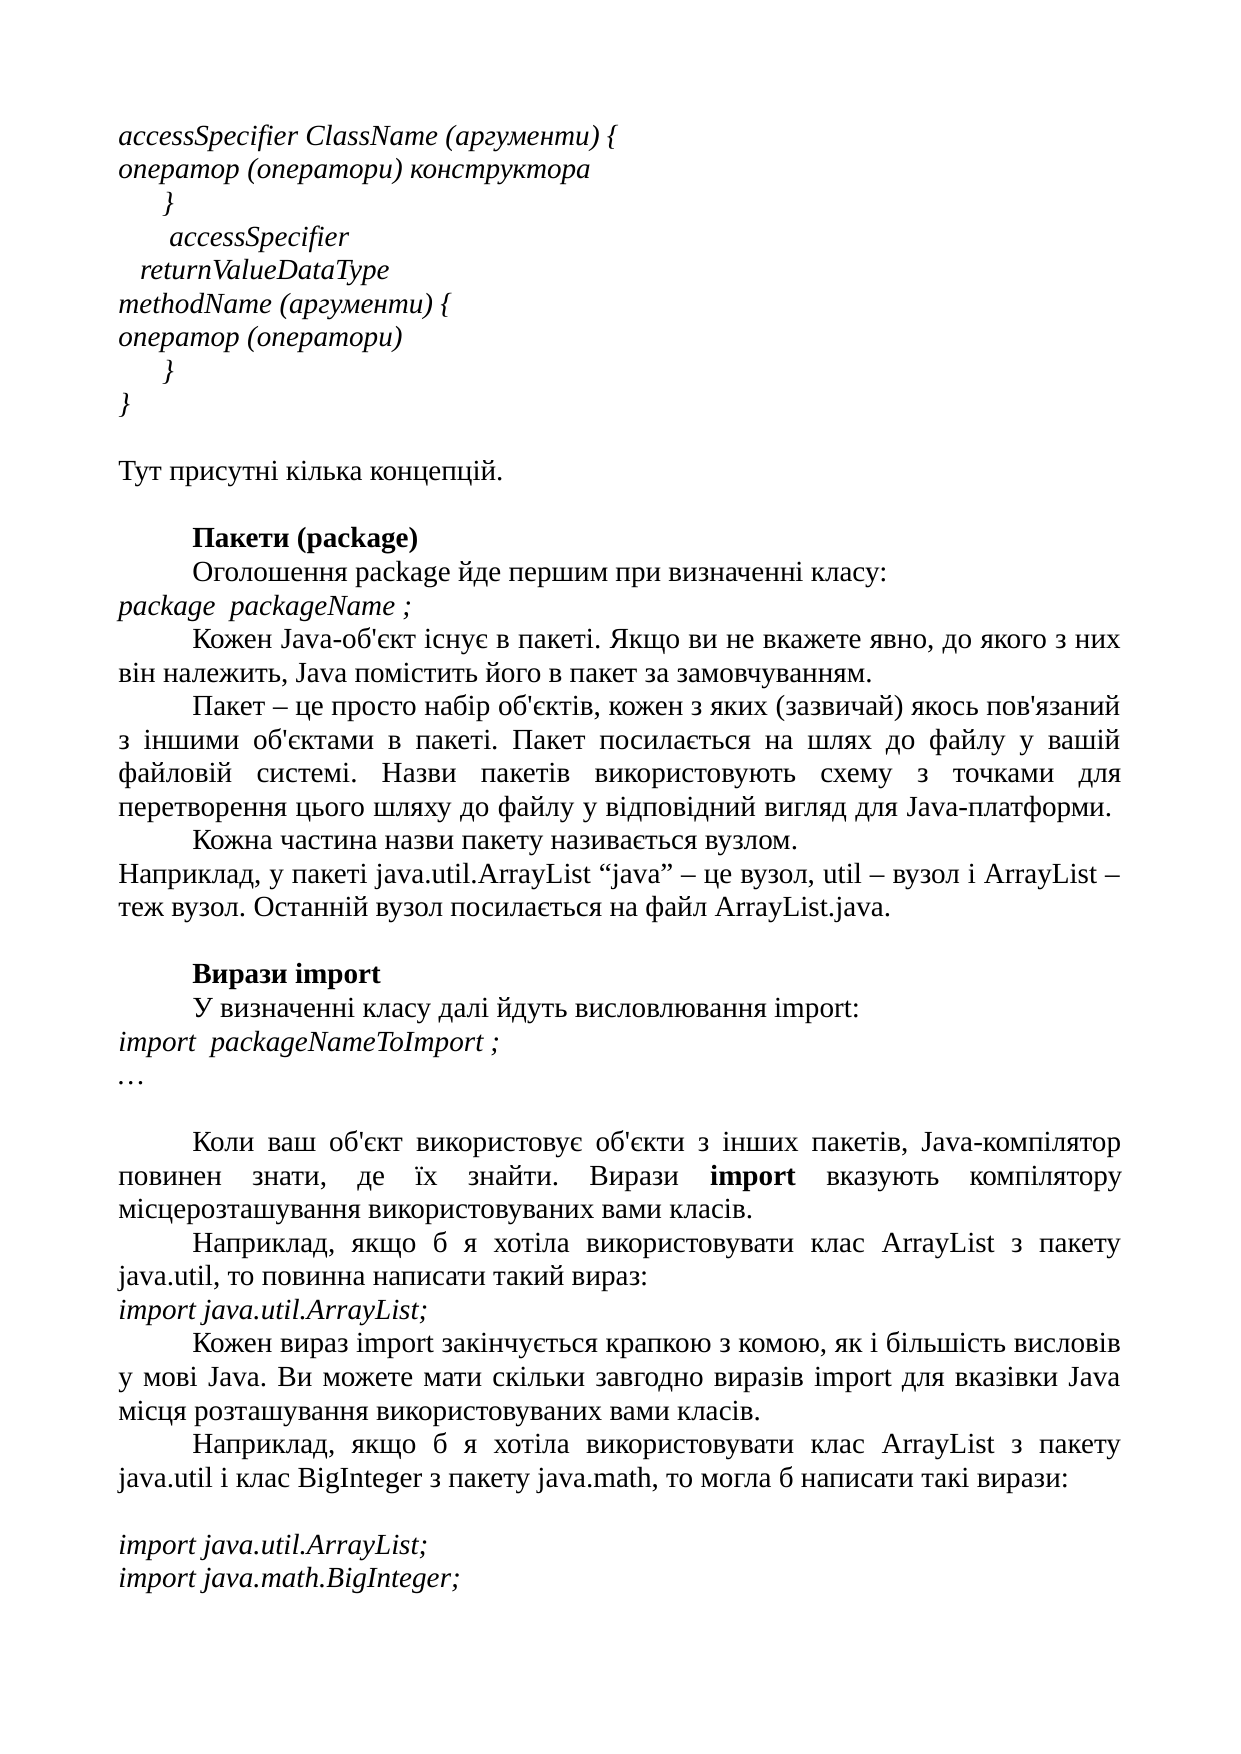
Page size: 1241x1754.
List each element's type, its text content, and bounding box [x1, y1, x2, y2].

text package packageName ; [118, 588, 1122, 621]
text Вирази import [118, 957, 1122, 990]
text methodName (аргументи) { [118, 286, 1122, 319]
text } [118, 353, 1122, 386]
text import packageNameToImport ; [118, 1024, 1122, 1057]
text Оголошення package йде першим при визначенні класу: [118, 554, 1122, 588]
text Пакети (package) [118, 521, 1122, 554]
text accessSpecifier [118, 219, 1122, 252]
text … [118, 1057, 1122, 1091]
text Тут присутні кілька концепцій. [118, 420, 1122, 487]
text } [118, 386, 1122, 420]
text оператор (оператори) конструктора [118, 152, 1122, 185]
text Пакет – це просто набір об'єктів, кожен з яких (зазвичай) якось пов'язаний з іншими об'єктами в пакеті. Пакет посилається на шлях до файлу у вашій файловій системі. Назви пакетів використовують схему з точками для перетворення цього шляху до файлу у відповідний вигляд для Java-платформи. Кожна частина назви пакету називається вузлом. [118, 688, 1122, 856]
text Кожен вираз import закінчується крапкою з комою, як і більшість висловів у мові Java. Ви можете мати скільки завгодно виразів import для вказівки Java місця розташування використовуваних вами класів. [118, 1326, 1122, 1426]
text accessSpecifier ClassName (аргументи) { [118, 118, 1122, 152]
text returnValueDataType [118, 252, 1122, 286]
text Наприклад, якщо б я хотіла використовувати клас ArrayList з пакету java.util і клас BigInteger з пакету java.math, то могла б написати такі вирази: [118, 1426, 1122, 1493]
text import java.util.ArrayList; [118, 1527, 1122, 1560]
text } [118, 185, 1122, 219]
text import java.util.ArrayList; [118, 1292, 1122, 1326]
text Кожен Java-об'єкт існує в пакеті. Якщо ви не вкажете явно, до якого з них він належить, Java помістить його в пакет за замовчуванням. [118, 621, 1122, 688]
text Наприклад, у пакеті java.util.ArrayList “java” – це вузол, util – вузол і ArrayList – теж вузол. Останній вузол посилається на файл ArrayList.java. [118, 856, 1122, 923]
text У визначенні класу далі йдуть висловлювання import: [118, 990, 1122, 1024]
text Коли ваш об'єкт використовує об'єкти з інших пакетів, Java-компілятор повинен знати, де їх знайти. Вирази import вказують компілятору місцерозташування використовуваних вами класів. [118, 1124, 1122, 1225]
text Наприклад, якщо б я хотіла використовувати клас ArrayList з пакету java.util, то повинна написати такий вираз: [118, 1225, 1122, 1292]
text import java.math.BigInteger; [118, 1560, 1122, 1594]
text оператор (оператори) [118, 319, 1122, 353]
